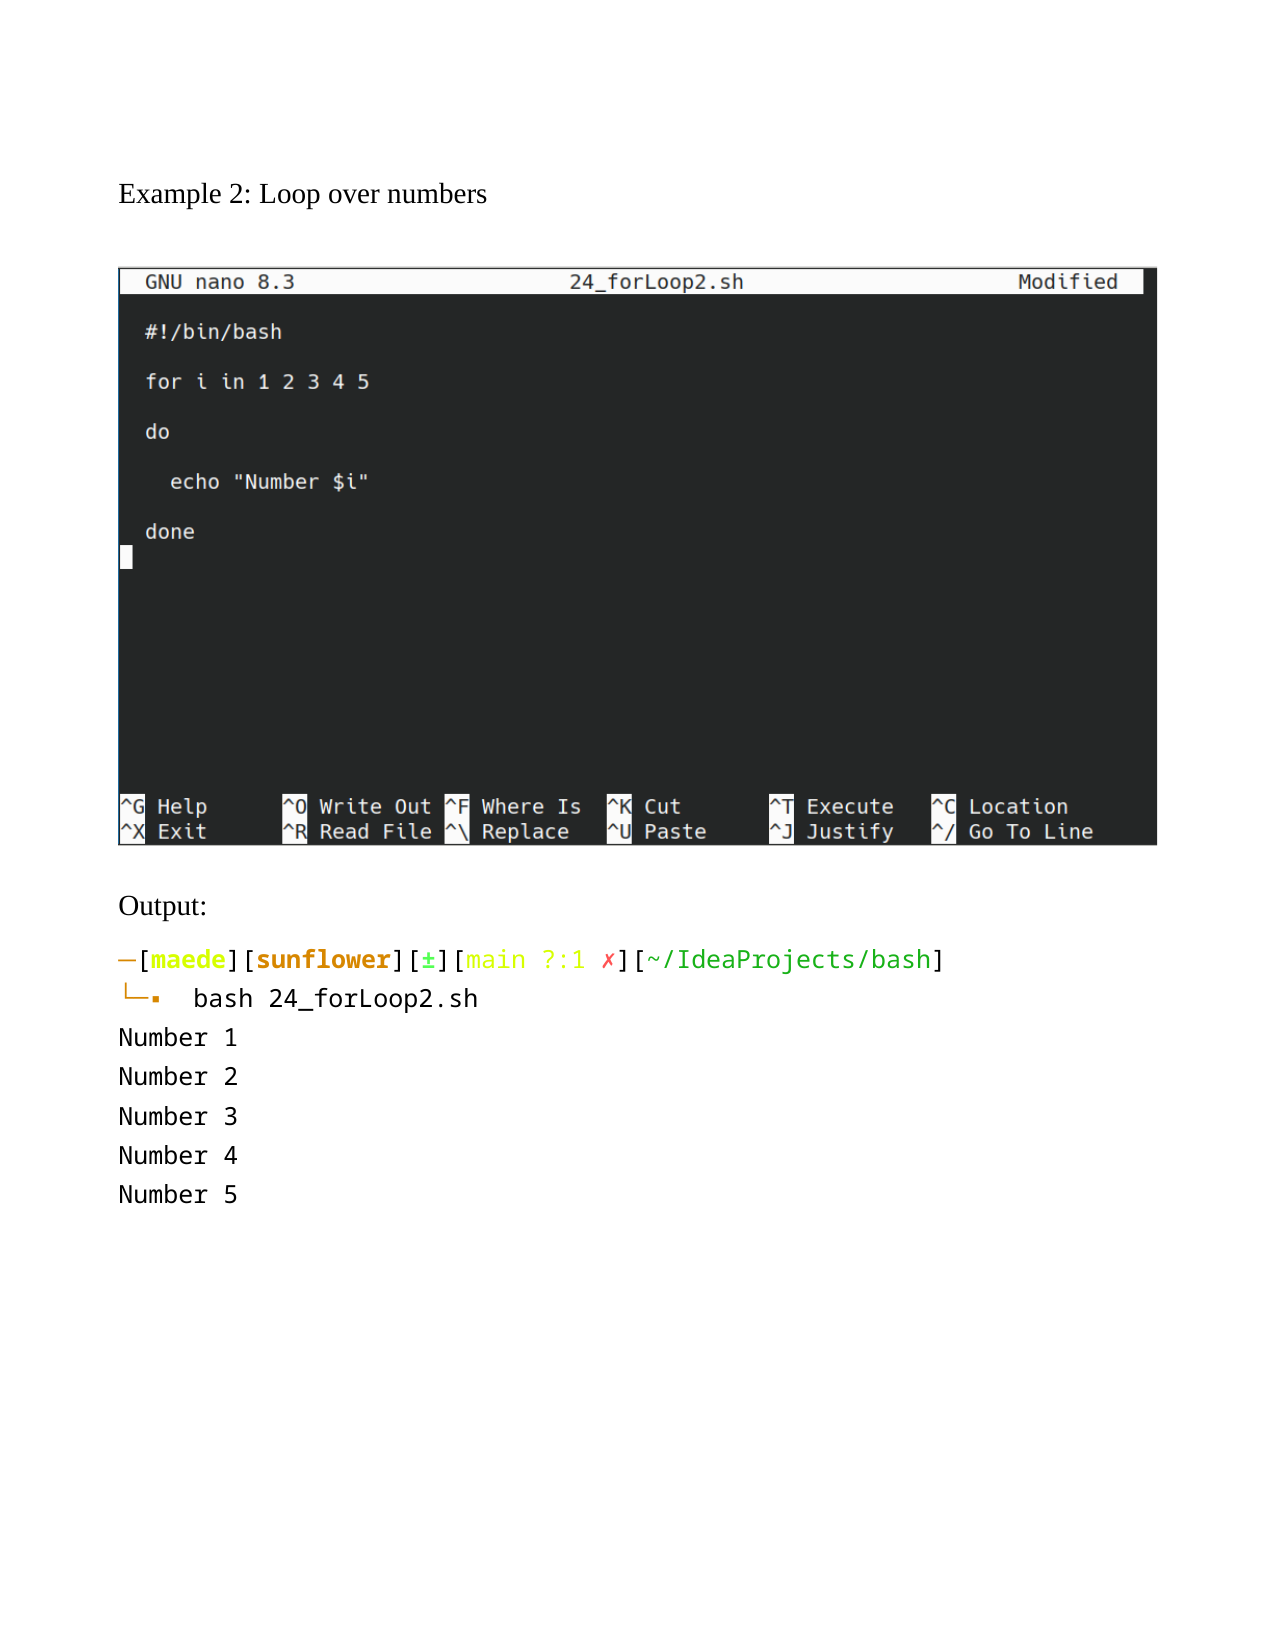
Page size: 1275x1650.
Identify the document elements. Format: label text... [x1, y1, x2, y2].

text Output: [118, 888, 1157, 922]
text ─[maede][sunflower][±][main ?:1 ✗][~/IdeaProjects/bash] └─▪ bash 24_forLoop2.sh Number 1 Number 2 Number 3 Number 4 Number 5 [118, 942, 1157, 1322]
subtitle Example 2: Loop over numbers [118, 177, 1157, 210]
picture [118, 266, 1158, 846]
